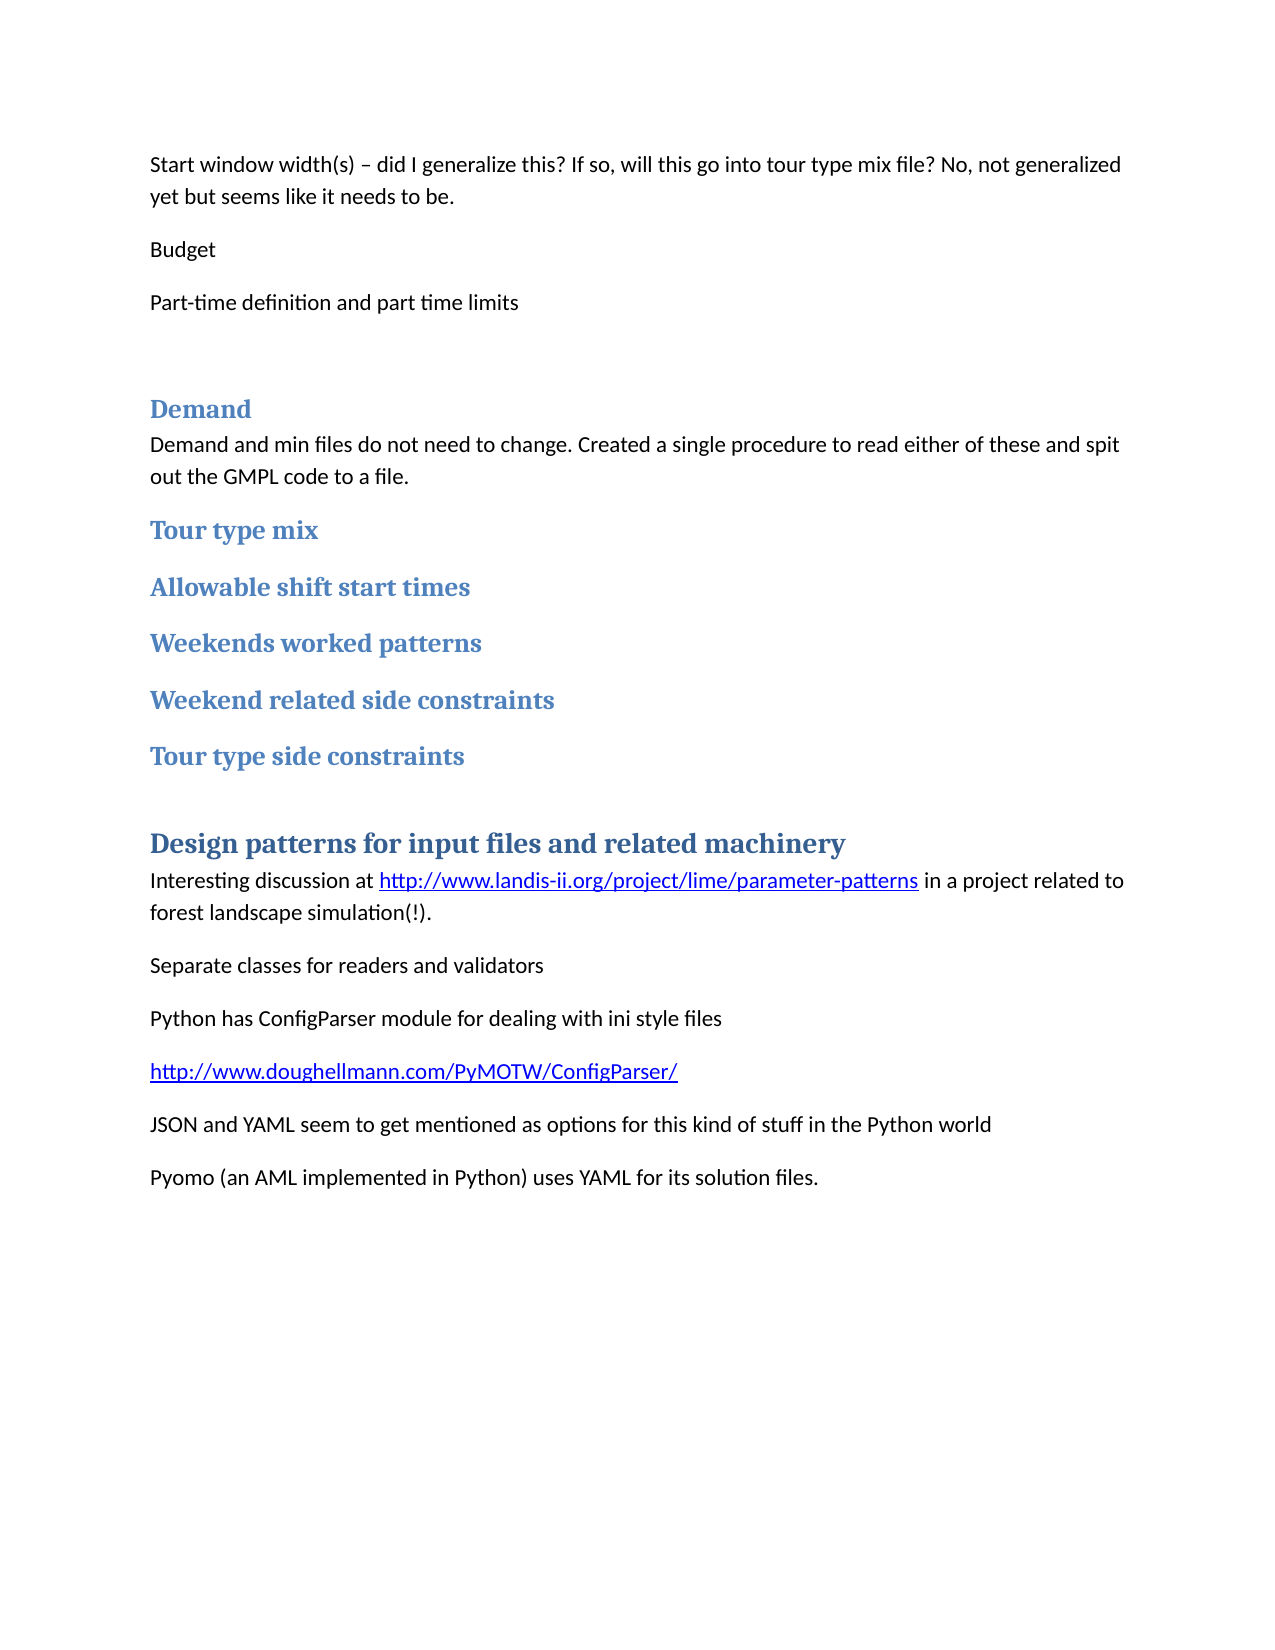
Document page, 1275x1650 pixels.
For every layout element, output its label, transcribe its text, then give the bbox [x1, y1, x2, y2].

text JSON and YAML seem to get mentioned as options for this kind of stuff in the Python world [150, 1110, 1125, 1138]
subtitle Allowable shift start times [150, 572, 1125, 603]
text Part-time definition and part time limits [150, 288, 1125, 316]
subtitle Weekend related side constraints [150, 685, 1125, 716]
text Budget [150, 235, 1125, 263]
subtitle Tour type side constraints [150, 741, 1125, 773]
subtitle Weekends worked patterns [150, 628, 1125, 659]
text Pyomo (an AML implemented in Python) uses YAML for its solution files. [150, 1163, 1125, 1191]
text Interesting discussion at http://www.landis-ii.org/project/lime/parameter-patterns in a project related to forest landscape simulation(!). [150, 866, 1125, 926]
text Start window width(s) – did I generalize this? If so, will this go into tour type mix file? No, not generalized yet but seems like it needs to be. [150, 150, 1125, 210]
text Separate classes for readers and validators [150, 951, 1125, 979]
text http://www.doughellmann.com/PyMOTW/ConfigParser/ [150, 1057, 1125, 1085]
text Python has ConfigParser module for dealing with ini style files [150, 1004, 1125, 1032]
subtitle Demand [150, 394, 1125, 425]
subtitle Tour type mix [150, 515, 1125, 546]
subtitle Design patterns for input files and related machinery [150, 827, 1125, 861]
text Demand and min files do not need to change. Created a single procedure to read either of these and spit out the GMPL code to a file. [150, 430, 1125, 490]
